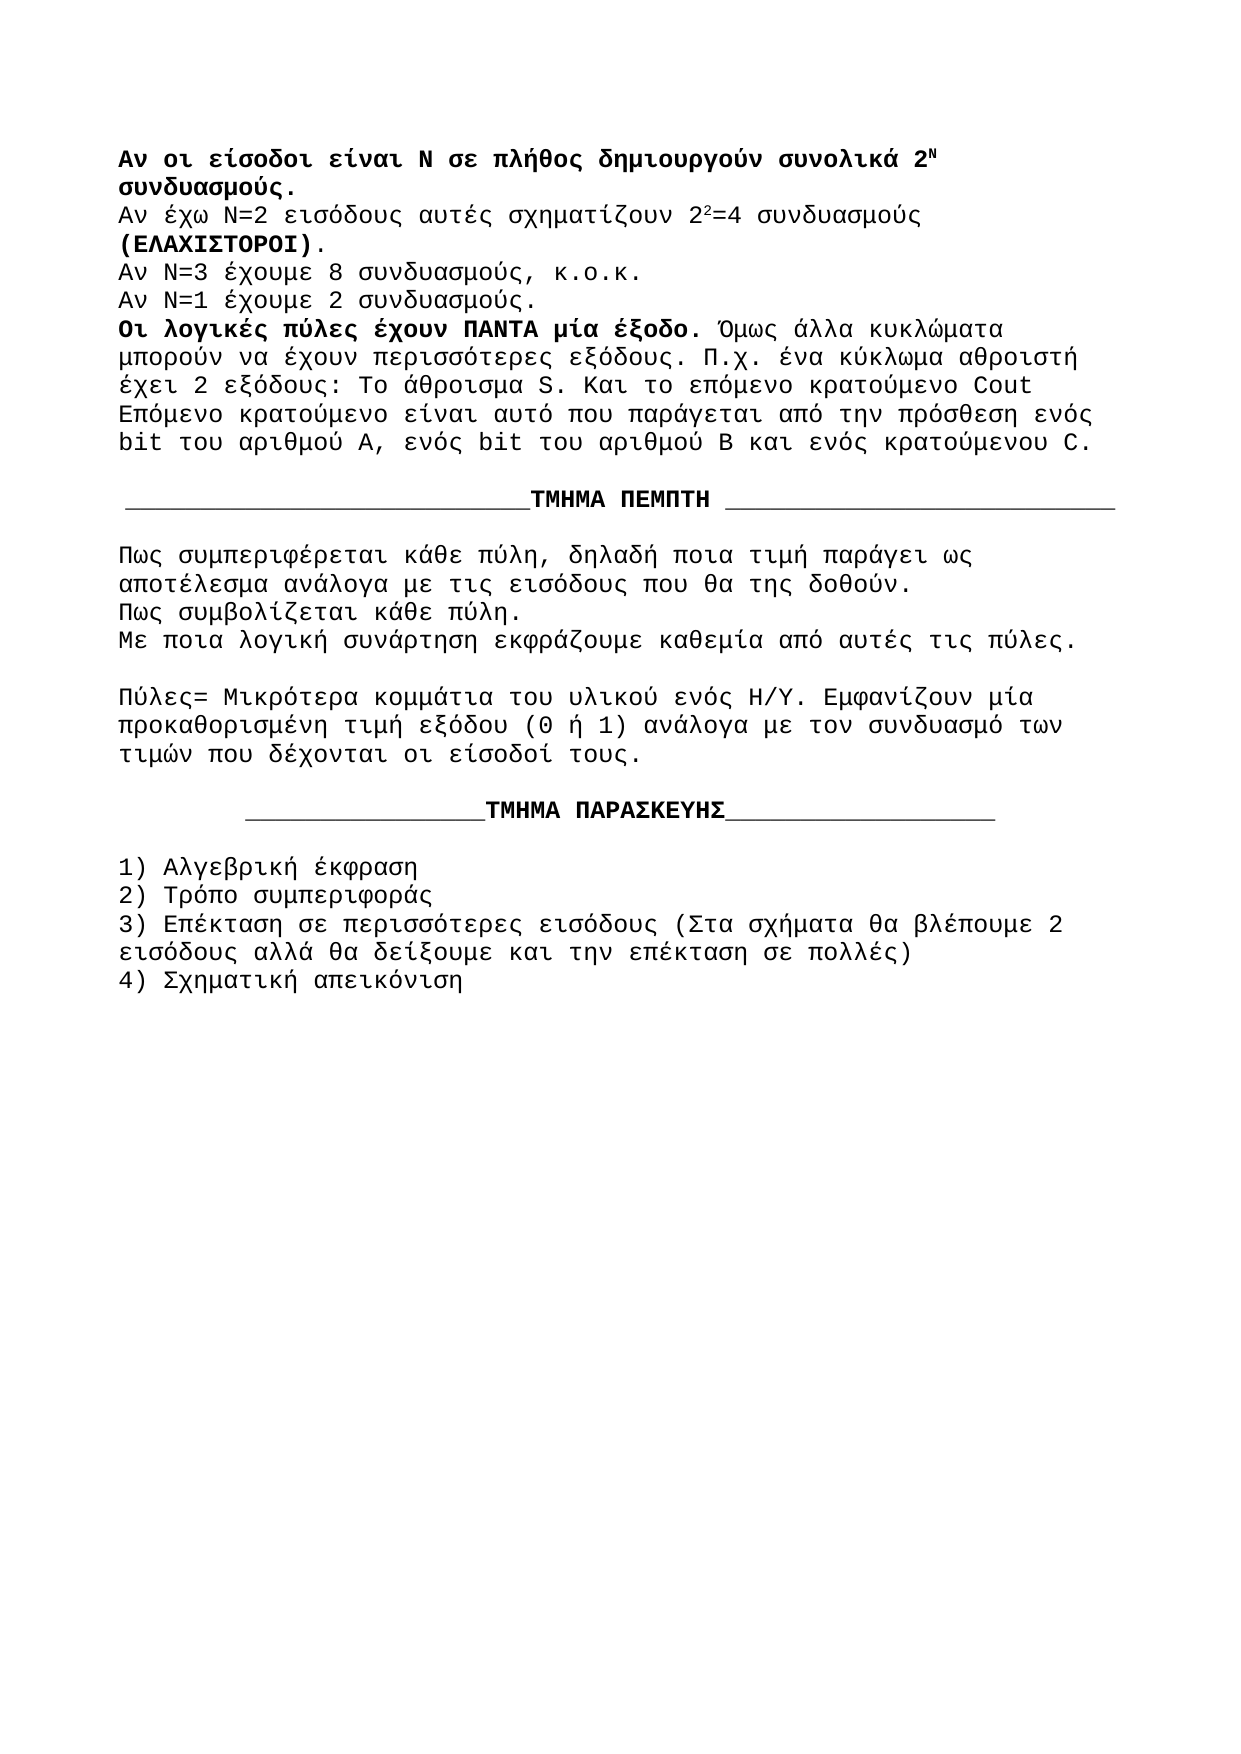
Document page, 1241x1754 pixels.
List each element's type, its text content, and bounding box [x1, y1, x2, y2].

text 2) Τρόπο συμπεριφοράς [118, 883, 1122, 911]
text Αν έχω Ν=2 εισόδους αυτές σχηματίζουν 22=4 συνδυασμούς (ΕΛΑΧΙΣΤΟΡΟΙ). [118, 203, 1122, 260]
text ________________ΤΜΗΜΑ ΠΑΡΑΣΚΕΥΗΣ__________________ [118, 798, 1122, 826]
text Αν Ν=1 έχουμε 2 συνδυασμούς. [118, 288, 1122, 316]
text Αν Ν=3 έχουμε 8 συνδυασμούς, κ.ο.κ. [118, 260, 1122, 288]
text 1) Αλγεβρική έκφραση [118, 855, 1122, 883]
text Επόμενο κρατούμενο είναι αυτό που παράγεται από την πρόσθεση ενός bit του αριθμού Α, ενός bit του αριθμού Β και ενός κρατούμενου C. [118, 401, 1122, 458]
text Πως συμβολίζεται κάθε πύλη. [118, 600, 1122, 628]
text Αν οι είσοδοι είναι N σε πλήθος δημιουργούν συνολικά 2Ν συνδυασμούς. [118, 146, 1122, 203]
text 4) Σχηματική απεικόνιση [118, 968, 1122, 996]
text Πως συμπεριφέρεται κάθε πύλη, δηλαδή ποια τιμή παράγει ως αποτέλεσμα ανάλογα με τις εισόδους που θα της δοθούν. [118, 543, 1122, 600]
text Οι λογικές πύλες έχουν ΠΑΝΤΑ μία έξοδο. Όμως άλλα κυκλώματα μπορούν να έχουν περισσότερες εξόδους. Π.χ. ένα κύκλωμα αθροιστή έχει 2 εξόδους: Το άθροισμα S. Και το επόμενο κρατούμενο Cout [118, 316, 1122, 401]
text Πύλες= Μικρότερα κομμάτια του υλικού ενός Η/Υ. Εμφανίζουν μία προκαθορισμένη τιμή εξόδου (0 ή 1) ανάλογα με τον συνδυασμό των τιμών που δέχονται οι είσοδοί τους. [118, 685, 1122, 770]
text 3) Επέκταση σε περισσότερες εισόδους (Στα σχήματα θα βλέπουμε 2 εισόδους αλλά θα δείξουμε και την επέκταση σε πολλές) [118, 911, 1122, 968]
text ___________________________ΤΜΗΜΑ ΠΕΜΠΤΗ __________________________ [118, 486, 1122, 515]
text Με ποια λογική συνάρτηση εκφράζουμε καθεμία από αυτές τις πύλες. [118, 628, 1122, 656]
